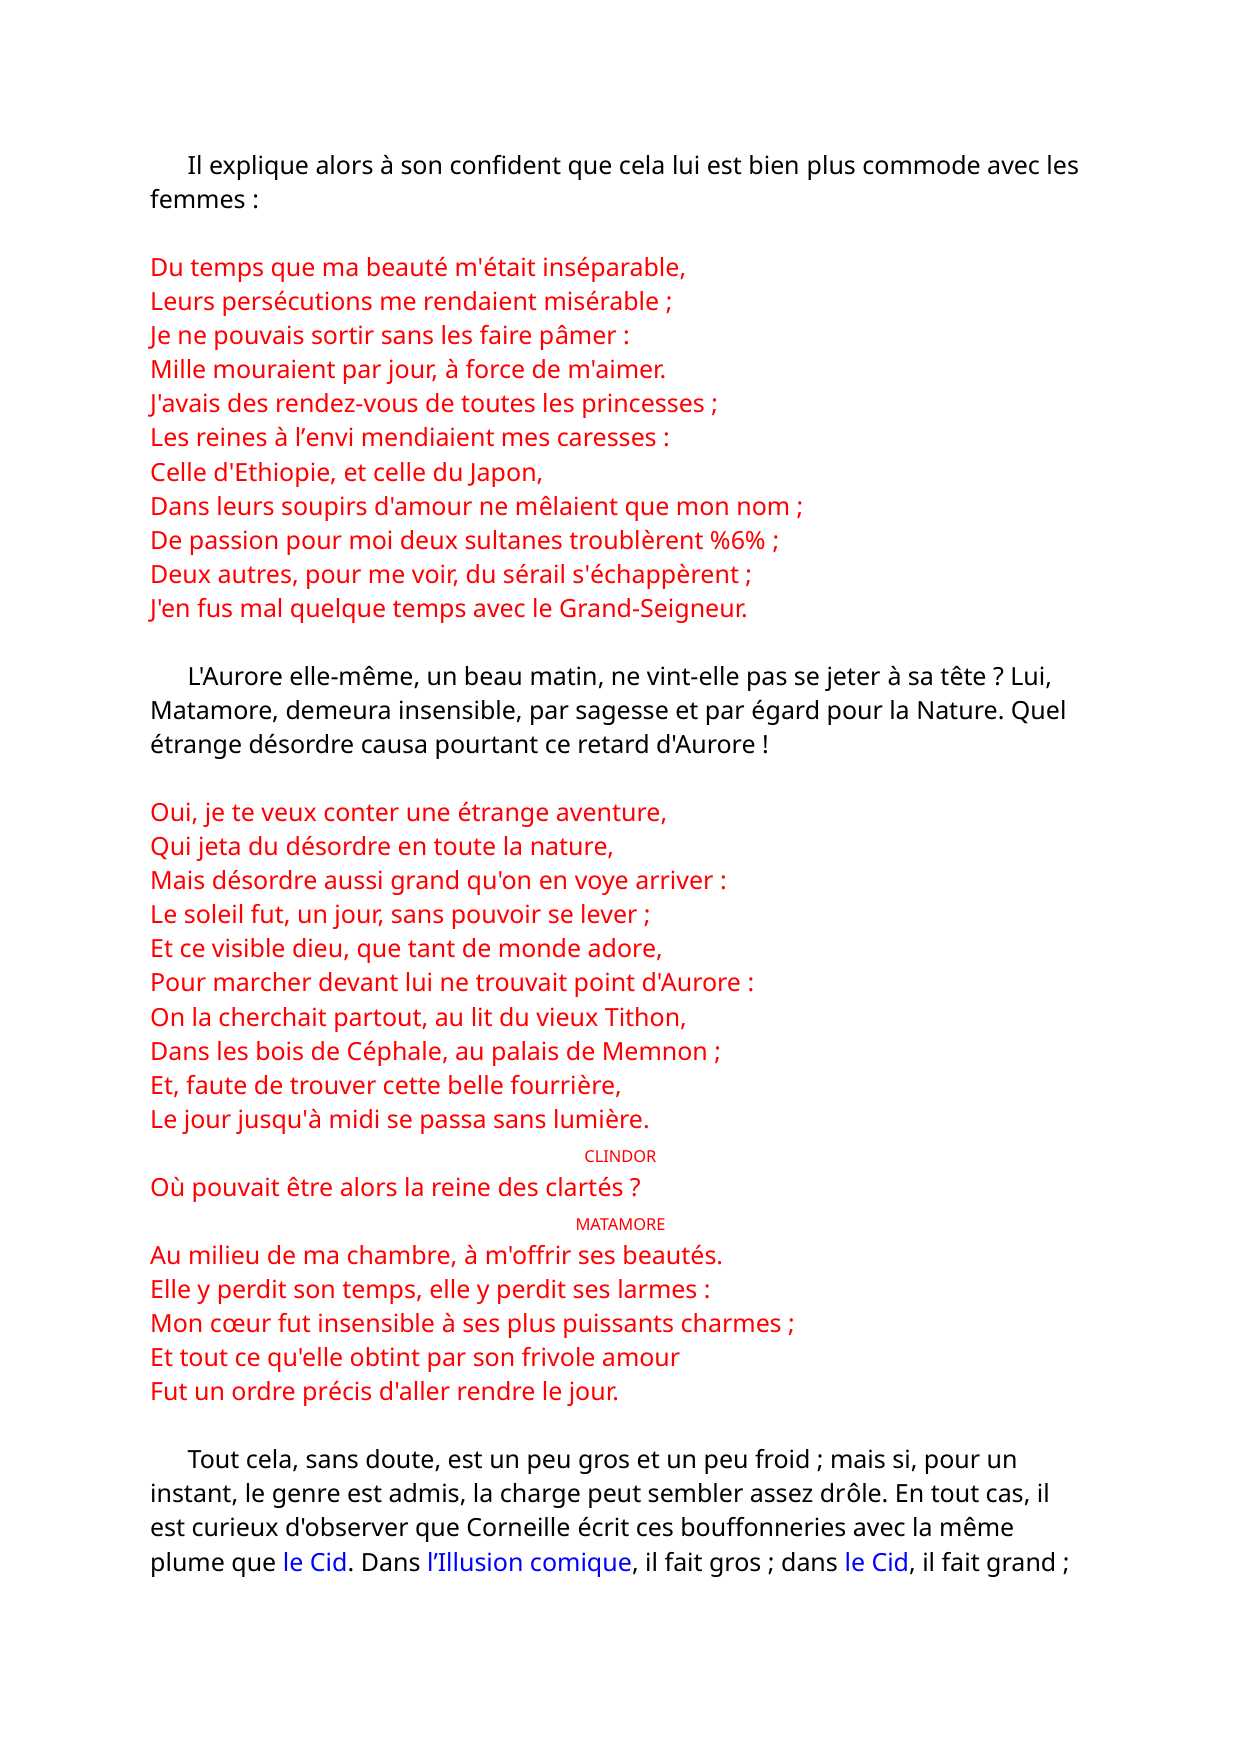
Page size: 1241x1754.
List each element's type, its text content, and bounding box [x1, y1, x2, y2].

text Celle d'Ethiopie, et celle du Japon, [150, 454, 1091, 488]
text Mais désordre aussi grand qu'on en voye arriver : [150, 863, 1091, 897]
text J'avais des rendez-vous de toutes les princesses ; [150, 386, 1091, 420]
text Et tout ce qu'elle obtint par son frivole amour [150, 1340, 1091, 1374]
text Pour marcher devant lui ne trouvait point d'Aurore : [150, 965, 1091, 999]
text Le jour jusqu'à midi se passa sans lumière. [150, 1101, 1091, 1135]
text De passion pour moi deux sultanes troublèrent %6% ; [150, 522, 1091, 556]
text Au milieu de ma chambre, à m'offrir ses beautés. [150, 1238, 1091, 1272]
text On la cherchait partout, au lit du vieux Tithon, [150, 999, 1091, 1033]
text Il explique alors à son confident que cela lui est bien plus commode avec les femmes : [150, 148, 1091, 216]
text Leurs persécutions me rendaient misérable ; [150, 284, 1091, 318]
text Deux autres, pour me voir, du sérail s'échappèrent ; [150, 556, 1091, 590]
text Et, faute de trouver cette belle fourrière, [150, 1067, 1091, 1101]
text Du temps que ma beauté m'était inséparable, [150, 250, 1091, 284]
text matamore [150, 1203, 1091, 1238]
text Mon cœur fut insensible à ses plus puissants charmes ; [150, 1306, 1091, 1340]
text Et ce visible dieu, que tant de monde adore, [150, 931, 1091, 965]
text Oui, je te veux conter une étrange aventure, [150, 795, 1091, 829]
text Je ne pouvais sortir sans les faire pâmer : [150, 318, 1091, 352]
text Les reines à l’envi mendiaient mes caresses : [150, 420, 1091, 454]
text Dans leurs soupirs d'amour ne mêlaient que mon nom ; [150, 488, 1091, 522]
text J'en fus mal quelque temps avec le Grand-Seigneur. [150, 590, 1091, 624]
text Elle y perdit son temps, elle y perdit ses larmes : [150, 1272, 1091, 1306]
text Qui jeta du désordre en toute la nature, [150, 829, 1091, 863]
text Dans les bois de Céphale, au palais de Memnon ; [150, 1033, 1091, 1067]
text Fut un ordre précis d'aller rendre le jour. [150, 1374, 1091, 1408]
text clindor [150, 1135, 1091, 1169]
text Tout cela, sans doute, est un peu gros et un peu froid ; mais si, pour un instant, le genre est admis, la charge peut sembler assez drôle. En tout cas, il est curieux d'observer que Corneille écrit ces bouffonneries avec la même plume que le Cid. Dans l’Illusion comique, il fait gros ; dans le Cid, il fait grand ; [150, 1442, 1091, 1578]
text Le soleil fut, un jour, sans pouvoir se lever ; [150, 897, 1091, 931]
text Mille mouraient par jour, à force de m'aimer. [150, 352, 1091, 386]
text L'Aurore elle-même, un beau matin, ne vint-elle pas se jeter à sa tête ? Lui, Matamore, demeura in­sensible, par sagesse et par égard pour la Nature. Quel étrange désordre causa pourtant ce retard d'Aurore ! [150, 658, 1091, 761]
text Où pouvait être alors la reine des clartés ? [150, 1169, 1091, 1203]
